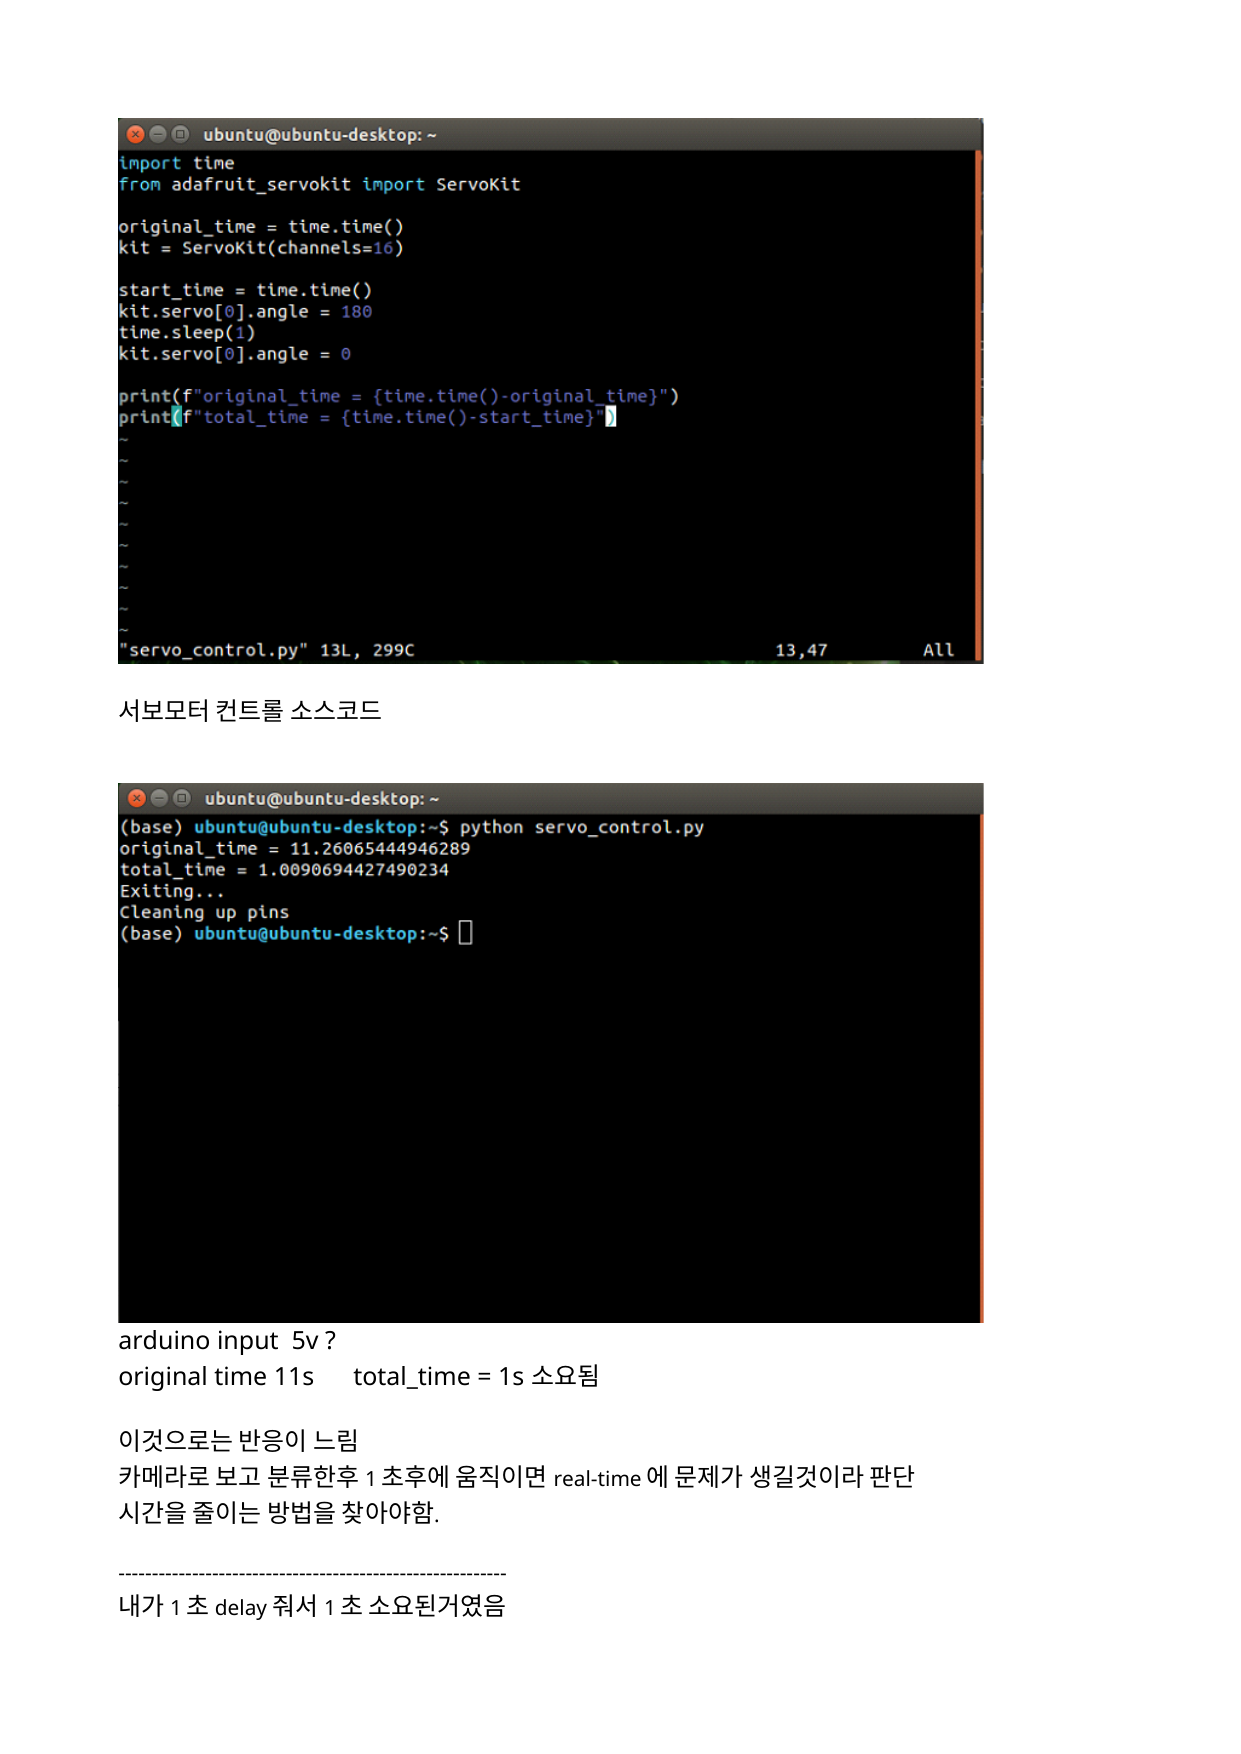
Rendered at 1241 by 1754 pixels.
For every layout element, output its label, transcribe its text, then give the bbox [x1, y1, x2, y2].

text 이것으로는 반응이 느림 [118, 1421, 1122, 1457]
text arduino input 5v ? [118, 1323, 1122, 1357]
text 시간을 줄이는 방법을 찾아야함. [118, 1494, 1122, 1530]
text 서보모터 컨트롤 소스코드 [118, 691, 1122, 728]
text ---------------------------------------------------------- [118, 1558, 1122, 1586]
text 카메라로 보고 분류한후 1초후에 움직이면 real-time에 문제가 생길것이라 판단 [118, 1457, 1122, 1494]
text original time 11s total_time = 1s 소요됨 [118, 1357, 1122, 1393]
text 내가 1초 delay 줘서 1초 소요된거였음 [118, 1586, 1122, 1623]
